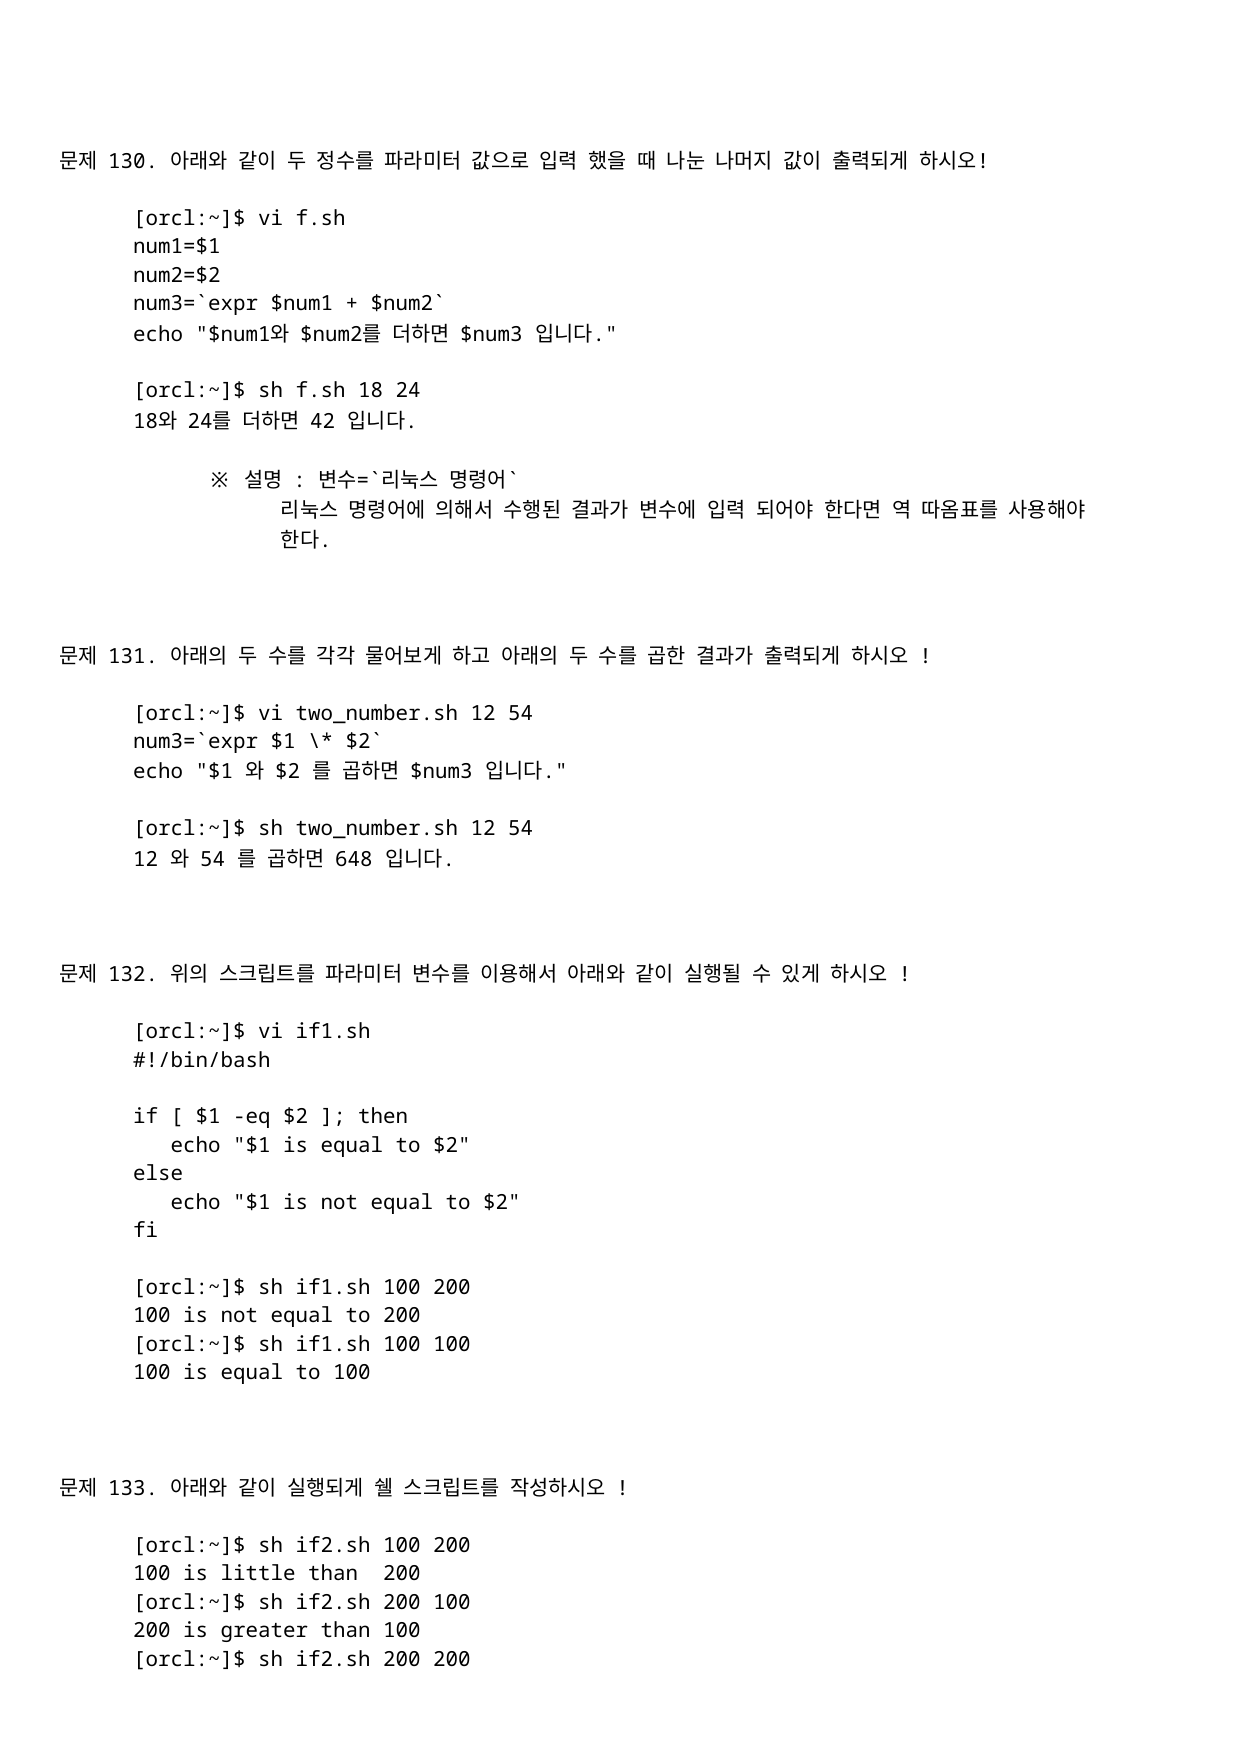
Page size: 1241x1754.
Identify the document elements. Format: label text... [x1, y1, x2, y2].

text fi [59, 1215, 1180, 1244]
text 200 is greater than 100 [59, 1615, 1180, 1644]
text num1=$1 [59, 232, 1180, 260]
text [orcl:~]$ sh if1.sh 100 100 [59, 1329, 1180, 1357]
text echo "$1 와 $2 를 곱하면 $num3 입니다." [59, 755, 1180, 785]
text 문제 133. 아래와 같이 실행되게 쉘 스크립트를 작성하시오 ! [59, 1471, 1180, 1502]
text else [59, 1158, 1180, 1187]
text 100 is equal to 100 [59, 1357, 1180, 1386]
text [orcl:~]$ sh f.sh 18 24 [59, 376, 1180, 404]
text [orcl:~]$ sh if2.sh 100 200 [59, 1530, 1180, 1558]
text [orcl:~]$ vi f.sh [59, 203, 1180, 232]
text echo "$1 is not equal to $2" [59, 1187, 1180, 1215]
text 12 와 54 를 곱하면 648 입니다. [59, 842, 1180, 872]
text if [ $1 -eq $2 ]; then [59, 1102, 1180, 1130]
text ※ 설명 : 변수=`리눅스 명령어` [59, 463, 1180, 493]
text 한다. [59, 523, 1180, 554]
text [orcl:~]$ sh if2.sh 200 100 [59, 1587, 1180, 1615]
text num2=$2 [59, 260, 1180, 288]
text 문제 132. 위의 스크립트를 파라미터 변수를 이용해서 아래와 같이 실행될 수 있게 하시오 ! [59, 957, 1180, 988]
text #!/bin/bash [59, 1045, 1180, 1073]
text 100 is little than 200 [59, 1558, 1180, 1587]
text 문제 130. 아래와 같이 두 정수를 파라미터 값으로 입력 했을 때 나눈 나머지 값이 출력되게 하시오! [59, 144, 1180, 175]
text echo "$num1와 $num2를 더하면 $num3 입니다." [59, 317, 1180, 347]
text [orcl:~]$ vi two_number.sh 12 54 [59, 698, 1180, 726]
text [orcl:~]$ sh two_number.sh 12 54 [59, 813, 1180, 842]
text 문제 131. 아래의 두 수를 각각 물어보게 하고 아래의 두 수를 곱한 결과가 출력되게 하시오 ! [59, 639, 1180, 669]
text 100 is not equal to 200 [59, 1301, 1180, 1329]
text [orcl:~]$ sh if2.sh 200 200 [59, 1644, 1180, 1672]
text 리눅스 명령어에 의해서 수행된 결과가 변수에 입력 되어야 한다면 역 따옴표를 사용해야 [59, 493, 1180, 523]
text num3=`expr $num1 + $num2` [59, 288, 1180, 317]
text [orcl:~]$ vi if1.sh [59, 1016, 1180, 1045]
text num3=`expr $1 \* $2` [59, 726, 1180, 755]
text [orcl:~]$ sh if1.sh 100 200 [59, 1272, 1180, 1301]
text 18와 24를 더하면 42 입니다. [59, 404, 1180, 434]
text echo "$1 is equal to $2" [59, 1130, 1180, 1158]
